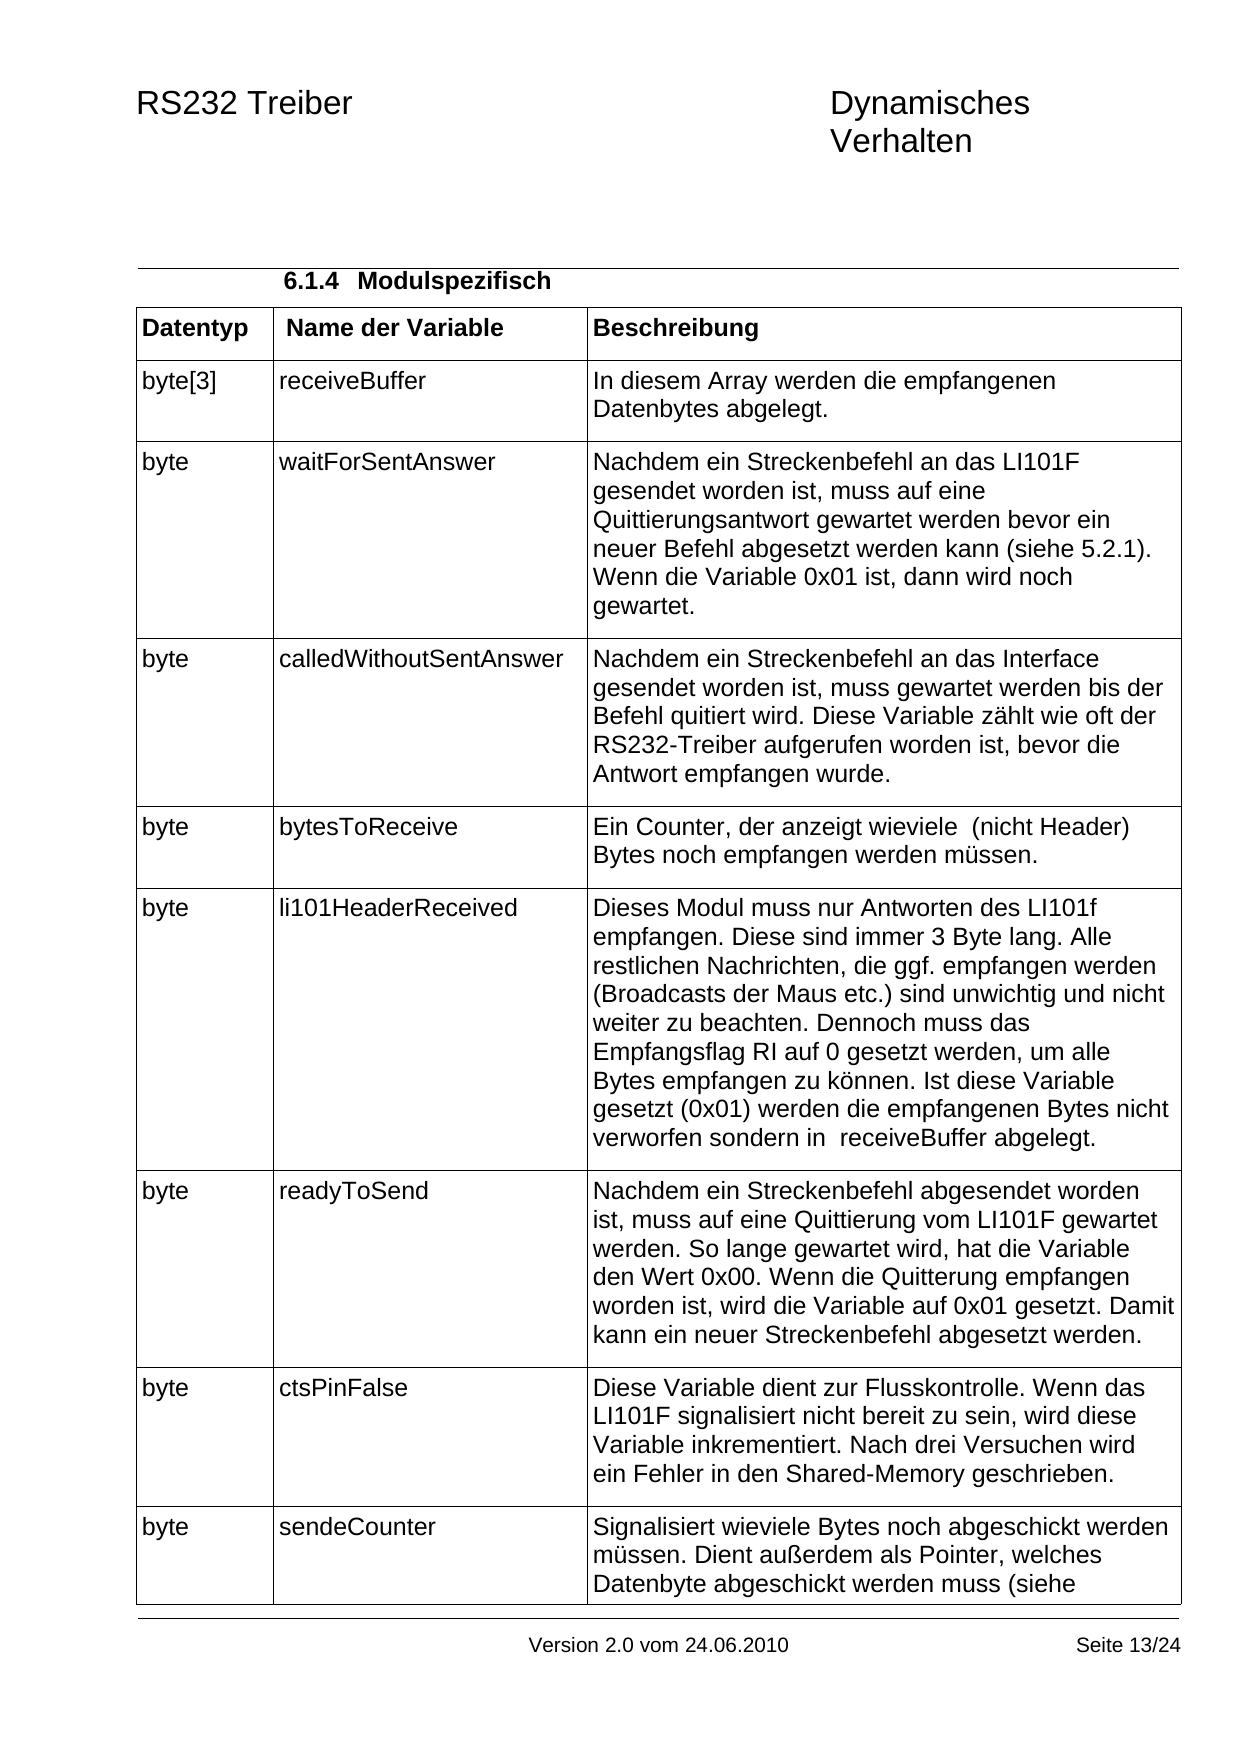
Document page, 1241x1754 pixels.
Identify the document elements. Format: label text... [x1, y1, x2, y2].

subtitle Modulspezifisch [449, 289, 1181, 294]
table_cell byte [137, 1171, 273, 1367]
table_cell byte [137, 1507, 273, 1604]
table_cell sendeCounter [274, 1507, 587, 1604]
table_cell Ein Counter, der anzeigt wieviele (nicht Header) Bytes noch empfangen werden müssen. [588, 807, 1181, 887]
table_cell bytesToReceive [274, 807, 587, 887]
table_cell byte[3] [137, 361, 273, 441]
table_header Datentyp [137, 308, 273, 360]
table_cell byte [137, 1368, 273, 1506]
table_cell Nachdem ein Streckenbefehl an das Interface gesendet worden ist, muss gewartet werden bis der Befehl quitiert wird. Diese Variable zählt wie oft der RS232-Treiber aufgerufen worden ist, bevor die Antwort empfangen wurde. [588, 639, 1181, 806]
table_cell byte [137, 639, 273, 806]
table_cell Dieses Modul muss nur Antworten des LI101f empfangen. Diese sind immer 3 Byte lang. Alle restlichen Nachrichten, die ggf. empfangen werden (Broadcasts der Maus etc.) sind unwichtig und nicht weiter zu beachten. Dennoch muss das Empfangsflag RI auf 0 gesetzt werden, um alle Bytes empfangen zu können. Ist diese Variable gesetzt (0x01) werden die empfangenen Bytes nicht verworfen sondern in receiveBuffer abgelegt. [588, 889, 1181, 1170]
table_header Beschreibung [588, 308, 1181, 360]
table_cell Nachdem ein Streckenbefehl an das LI101F gesendet worden ist, muss auf eine Quittierungsantwort gewartet werden bevor ein neuer Befehl abgesetzt werden kann (siehe 5.2.1). Wenn die Variable 0x01 ist, dann wird noch gewartet. [588, 442, 1181, 638]
subtitle Modulspezifisch [283, 289, 446, 294]
table_cell Nachdem ein Streckenbefehl abgesendet worden ist, muss auf eine Quittierung vom LI101F gewartet werden. So lange gewartet wird, hat die Variable den Wert 0x00. Wenn die Quitterung empfangen worden ist, wird die Variable auf 0x01 gesetzt. Damit kann ein neuer Streckenbefehl abgesetzt werden. [588, 1171, 1181, 1367]
table_cell Diese Variable dient zur Flusskontrolle. Wenn das LI101F signalisiert nicht bereit zu sein, wird diese Variable inkrementiert. Nach drei Versuchen wird ein Fehler in den Shared-Memory geschrieben. [588, 1368, 1181, 1506]
table_cell byte [137, 889, 273, 1170]
table_cell ctsPinFalse [274, 1368, 587, 1506]
table_cell byte [137, 807, 273, 887]
table_cell calledWithoutSentAnswer [274, 639, 587, 806]
table_cell In diesem Array werden die empfangenen Datenbytes abgelegt. [588, 361, 1181, 441]
table_cell Signalisiert wieviele Bytes noch abgeschickt werden müssen. Dient außerdem als Pointer, welches Datenbyte abgeschickt werden muss (siehe sendeBuffer). [588, 1507, 1181, 1604]
table_cell waitForSentAnswer [274, 442, 587, 638]
table_cell receiveBuffer [274, 361, 587, 441]
table_cell byte [137, 442, 273, 638]
table_cell li101HeaderReceived [274, 889, 587, 1170]
table_header Name der Variable [274, 308, 587, 360]
table_cell readyToSend [274, 1171, 587, 1367]
